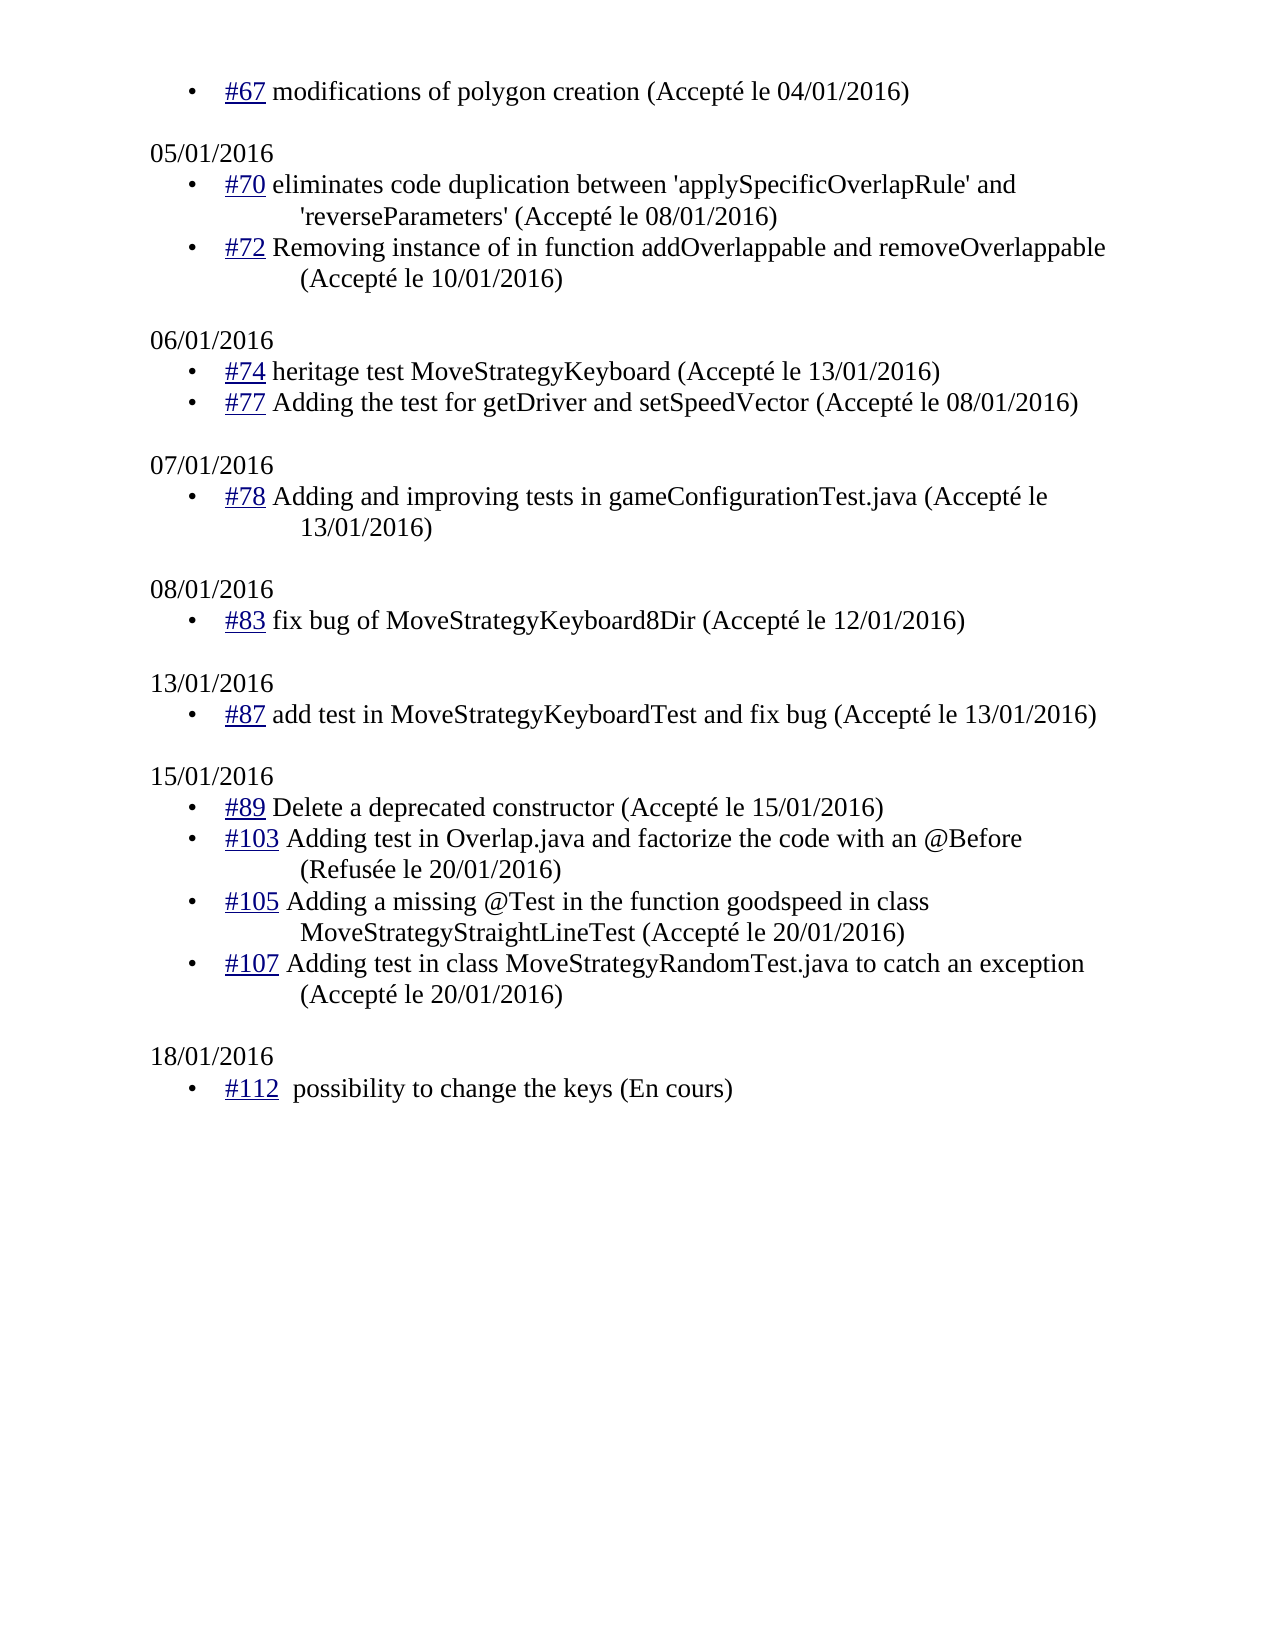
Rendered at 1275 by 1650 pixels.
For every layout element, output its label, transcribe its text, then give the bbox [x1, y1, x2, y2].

text 07/01/2016 [150, 449, 1125, 480]
list #77 Adding the test for getDriver and setSpeedVector (Accepté le 08/01/2016) [187, 386, 1125, 418]
list #112 possibility to change the keys (En cours) [187, 1072, 1125, 1103]
text 06/01/2016 [150, 324, 1125, 355]
list #107 Adding test in class MoveStrategyRandomTest.java to catch an exception (Accepté le 20/01/2016) [187, 947, 1125, 1009]
text 18/01/2016 [150, 1041, 1125, 1072]
list #103 Adding test in Overlap.java and factorize the code with an @Before (Refusée le 20/01/2016) [187, 822, 1125, 885]
list #83 fix bug of MoveStrategyKeyboard8Dir (Accepté le 12/01/2016) [187, 604, 1125, 636]
list #70 eliminates code duplication between 'applySpecificOverlapRule' and 'reverseParameters' (Accepté le 08/01/2016) [187, 168, 1125, 231]
text 13/01/2016 [150, 667, 1125, 698]
list #105 Adding a missing @Test in the function goodspeed in class MoveStrategyStraightLineTest (Accepté le 20/01/2016) [187, 885, 1125, 947]
list #78 Adding and improving tests in gameConfigurationTest.java (Accepté le 13/01/2016) [187, 480, 1125, 542]
list #89 Delete a deprecated constructor (Accepté le 15/01/2016) [187, 791, 1125, 822]
text 08/01/2016 [150, 573, 1125, 604]
list #72 Removing instance of in function addOverlappable and removeOverlappable (Accepté le 10/01/2016) [187, 231, 1125, 293]
text 15/01/2016 [150, 760, 1125, 791]
text 05/01/2016 [150, 137, 1125, 168]
list #74 heritage test MoveStrategyKeyboard (Accepté le 13/01/2016) [187, 355, 1125, 386]
list #67 modifications of polygon creation (Accepté le 04/01/2016) [187, 75, 1125, 106]
list #87 add test in MoveStrategyKeyboardTest and fix bug (Accepté le 13/01/2016) [187, 698, 1125, 729]
